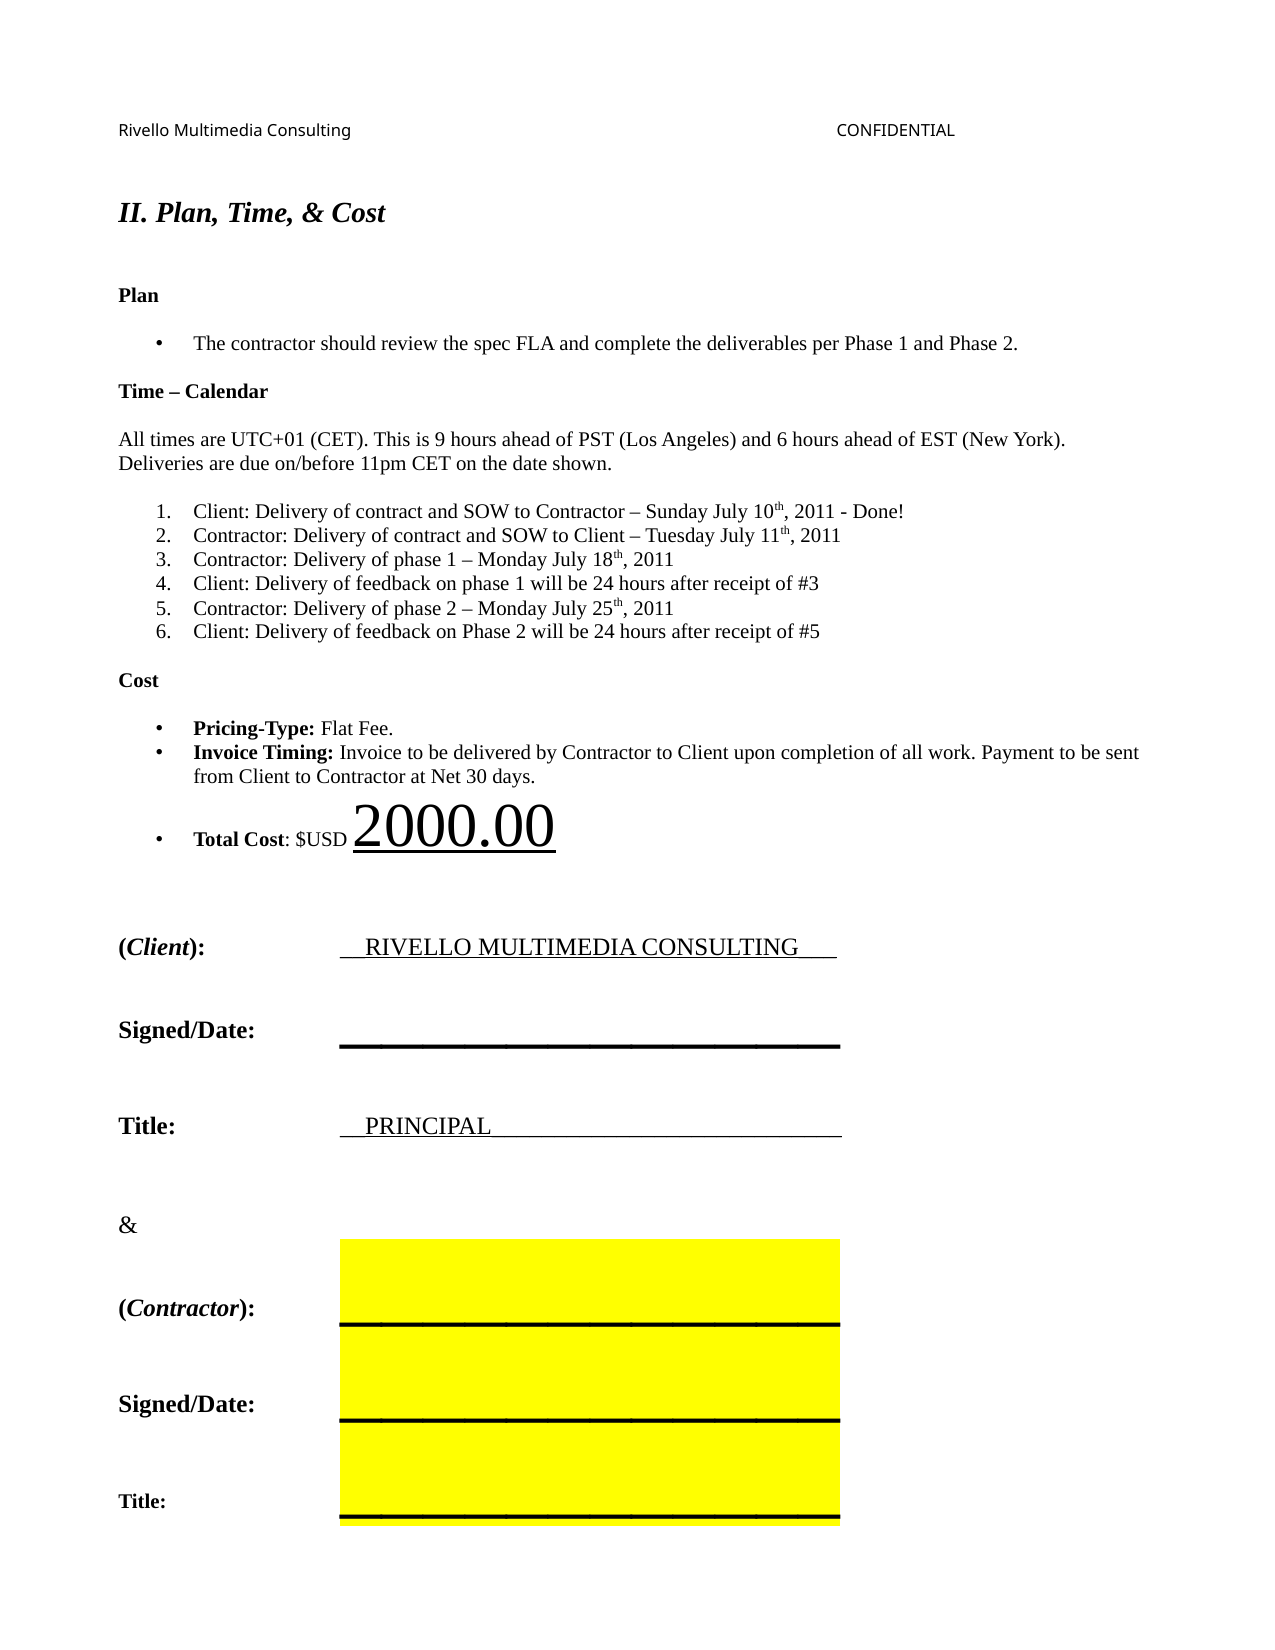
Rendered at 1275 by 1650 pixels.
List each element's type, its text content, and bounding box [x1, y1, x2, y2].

list The contractor should review the spec FLA and complete the deliverables per Phase 1 and Phase 2. [156, 331, 1157, 355]
text Time – Calendar [118, 379, 1157, 403]
list Contractor: Delivery of phase 1 – Monday July 18th, 2011 [156, 547, 1157, 571]
text Signed/Date: ____________ [118, 1334, 1157, 1430]
text & [118, 1210, 1157, 1238]
list Client: Delivery of feedback on Phase 2 will be 24 hours after receipt of #5 [156, 619, 1157, 643]
text Plan [118, 283, 1157, 307]
text (Contractor): ____________ [118, 1238, 1157, 1334]
text Title: ____________ [118, 1430, 1157, 1526]
text Signed/Date: ____________ [118, 961, 1157, 1056]
list Invoice Timing: Invoice to be delivered by Contractor to Client upon completion of all work. Payment to be sent from Client to Contractor at Net 30 days. [156, 740, 1157, 788]
list Client: Delivery of contract and SOW to Contractor – Sunday July 10th, 2011 - Done! [156, 499, 1157, 523]
text All times are UTC+01 (CET). This is 9 hours ahead of PST (Los Angeles) and 6 hours ahead of EST (New York). Deliveries are due on/before 11pm CET on the date shown. [118, 427, 1157, 475]
text Title: __PRINCIPAL____________________________ [118, 1056, 1157, 1152]
list Total Cost: $USD 2000.00 [156, 788, 1157, 860]
text (Client): __RIVELLO MULTIMEDIA CONSULTING___ [118, 932, 1157, 961]
list Pricing-Type: Flat Fee. [156, 716, 1157, 740]
text Cost [118, 668, 1157, 692]
list Client: Delivery of feedback on phase 1 will be 24 hours after receipt of #3 [156, 571, 1157, 595]
subtitle II. Plan, Time, & Cost [118, 195, 1157, 229]
list Contractor: Delivery of contract and SOW to Client – Tuesday July 11th, 2011 [156, 523, 1157, 547]
list Contractor: Delivery of phase 2 – Monday July 25th, 2011 [156, 595, 1157, 619]
